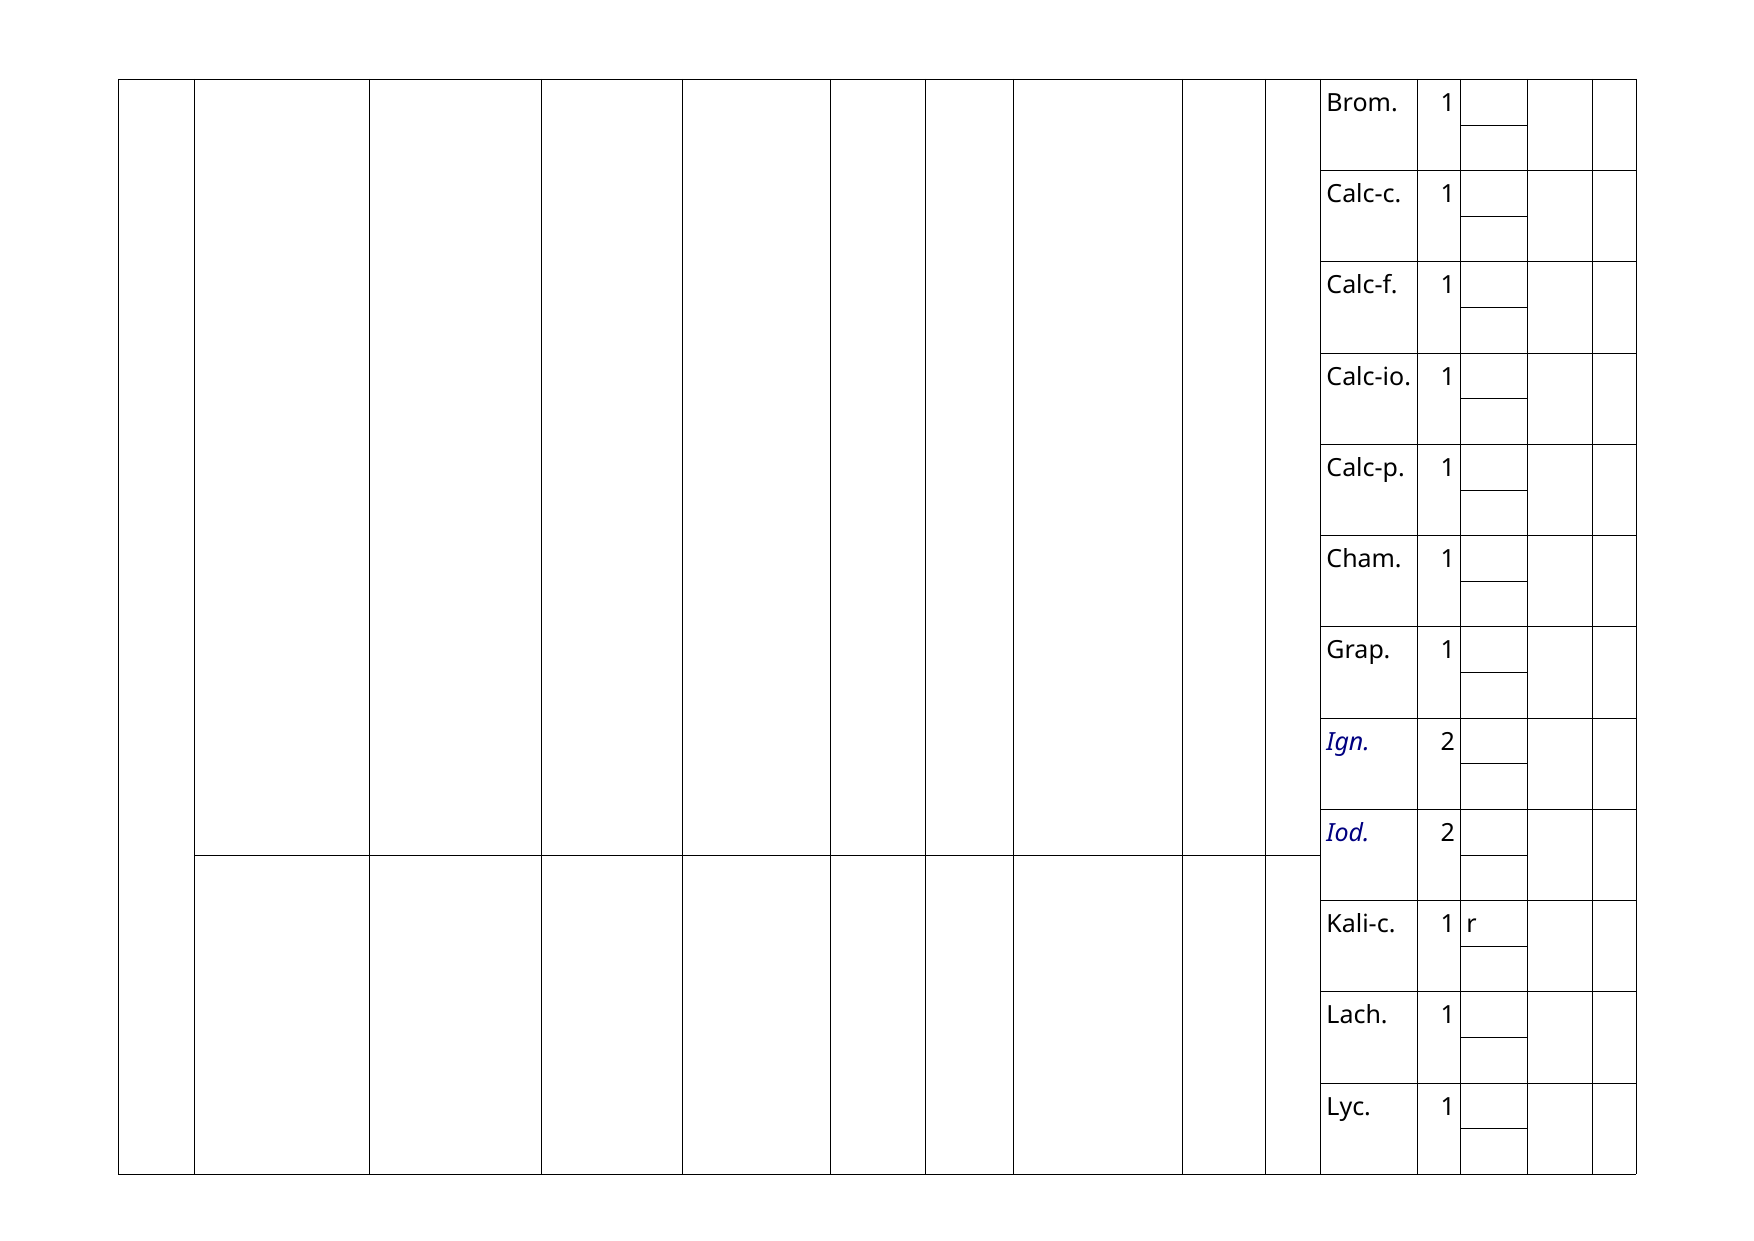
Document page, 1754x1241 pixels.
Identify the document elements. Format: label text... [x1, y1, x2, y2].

table_cell [195, 856, 369, 1174]
table_cell Lach. [1321, 992, 1417, 1083]
table_cell [1461, 1038, 1527, 1083]
table_cell [1528, 1084, 1592, 1174]
table_cell [1593, 80, 1636, 170]
table_cell [1528, 536, 1592, 626]
table_cell [1528, 992, 1592, 1083]
table_cell [1593, 627, 1636, 718]
table_cell [1461, 445, 1527, 489]
table_cell [1183, 856, 1265, 1174]
table_cell [1461, 627, 1527, 672]
table_cell [1461, 80, 1527, 124]
table_cell [683, 856, 830, 1174]
table_cell [1593, 810, 1636, 900]
table_cell [831, 856, 925, 1174]
table_cell [926, 80, 1013, 854]
table_cell [1593, 1084, 1636, 1174]
table_cell [1461, 171, 1527, 216]
table_cell r [1461, 901, 1527, 946]
table_cell 1 [1418, 445, 1460, 535]
table_cell Grap. [1321, 627, 1417, 718]
table_cell [1461, 992, 1527, 1037]
table_cell Iod. [1321, 810, 1417, 900]
table_cell 1 [1418, 354, 1460, 444]
table_cell 2 [1418, 810, 1460, 900]
table_cell [1461, 126, 1527, 170]
table_cell Calc-c. [1321, 171, 1417, 261]
table_cell [1461, 1129, 1527, 1174]
table_cell [1593, 901, 1636, 991]
table_cell [542, 856, 682, 1174]
table_cell Calc-p. [1321, 445, 1417, 535]
table_cell [195, 80, 369, 854]
table_cell [1461, 719, 1527, 763]
table_cell [1528, 354, 1592, 444]
table_cell 2 [1418, 719, 1460, 809]
table_cell Ign. [1321, 719, 1417, 809]
table_cell [1014, 856, 1182, 1174]
table_cell Calc-io. [1321, 354, 1417, 444]
table_cell 1 [1418, 80, 1460, 170]
table_cell [370, 80, 541, 854]
table_cell [1528, 719, 1592, 809]
table_cell [1461, 856, 1527, 900]
table_cell [1528, 901, 1592, 991]
table_cell Cham. [1321, 536, 1417, 626]
table_cell [1461, 1084, 1527, 1128]
table_cell [542, 80, 682, 854]
table_cell [370, 856, 541, 1174]
table_cell 1 [1418, 262, 1460, 353]
table_cell 1 [1418, 627, 1460, 718]
table_cell [1528, 445, 1592, 535]
table_cell [1461, 399, 1527, 444]
table_cell [1266, 856, 1320, 1174]
table_cell [1183, 80, 1265, 854]
table_cell [1461, 810, 1527, 854]
table_cell Brom. [1321, 80, 1417, 170]
table_cell [926, 856, 1013, 1174]
table_cell 1 [1418, 992, 1460, 1083]
table_cell [1014, 80, 1182, 854]
table_cell [1528, 627, 1592, 718]
table_cell [1528, 810, 1592, 900]
table_cell [1528, 80, 1592, 170]
table_cell 1 [1418, 1084, 1460, 1174]
table_cell Lyc. [1321, 1084, 1417, 1174]
table_cell [1593, 992, 1636, 1083]
table_cell [1593, 171, 1636, 261]
table_cell [1266, 80, 1320, 854]
table_cell 1 [1418, 171, 1460, 261]
table_cell 1 [1418, 536, 1460, 626]
table_cell [1461, 536, 1527, 581]
table_cell [1461, 262, 1527, 307]
table_cell [1461, 217, 1527, 261]
table_cell [1461, 354, 1527, 398]
table_cell Kali-c. [1321, 901, 1417, 991]
table_cell [1461, 764, 1527, 809]
table_cell [1528, 262, 1592, 353]
table_cell [683, 80, 830, 854]
table_cell [1461, 491, 1527, 535]
table_cell [1528, 171, 1592, 261]
table_cell [1461, 308, 1527, 353]
table_cell [1461, 947, 1527, 991]
table_cell [1593, 536, 1636, 626]
table_cell [1593, 719, 1636, 809]
table_cell [1593, 262, 1636, 353]
table_cell [119, 80, 194, 1174]
table_cell [1593, 445, 1636, 535]
table_cell [831, 80, 925, 854]
table_cell [1593, 354, 1636, 444]
table_cell [1461, 673, 1527, 718]
table_cell Calc-f. [1321, 262, 1417, 353]
table_cell 1 [1418, 901, 1460, 991]
table_cell [1461, 582, 1527, 626]
